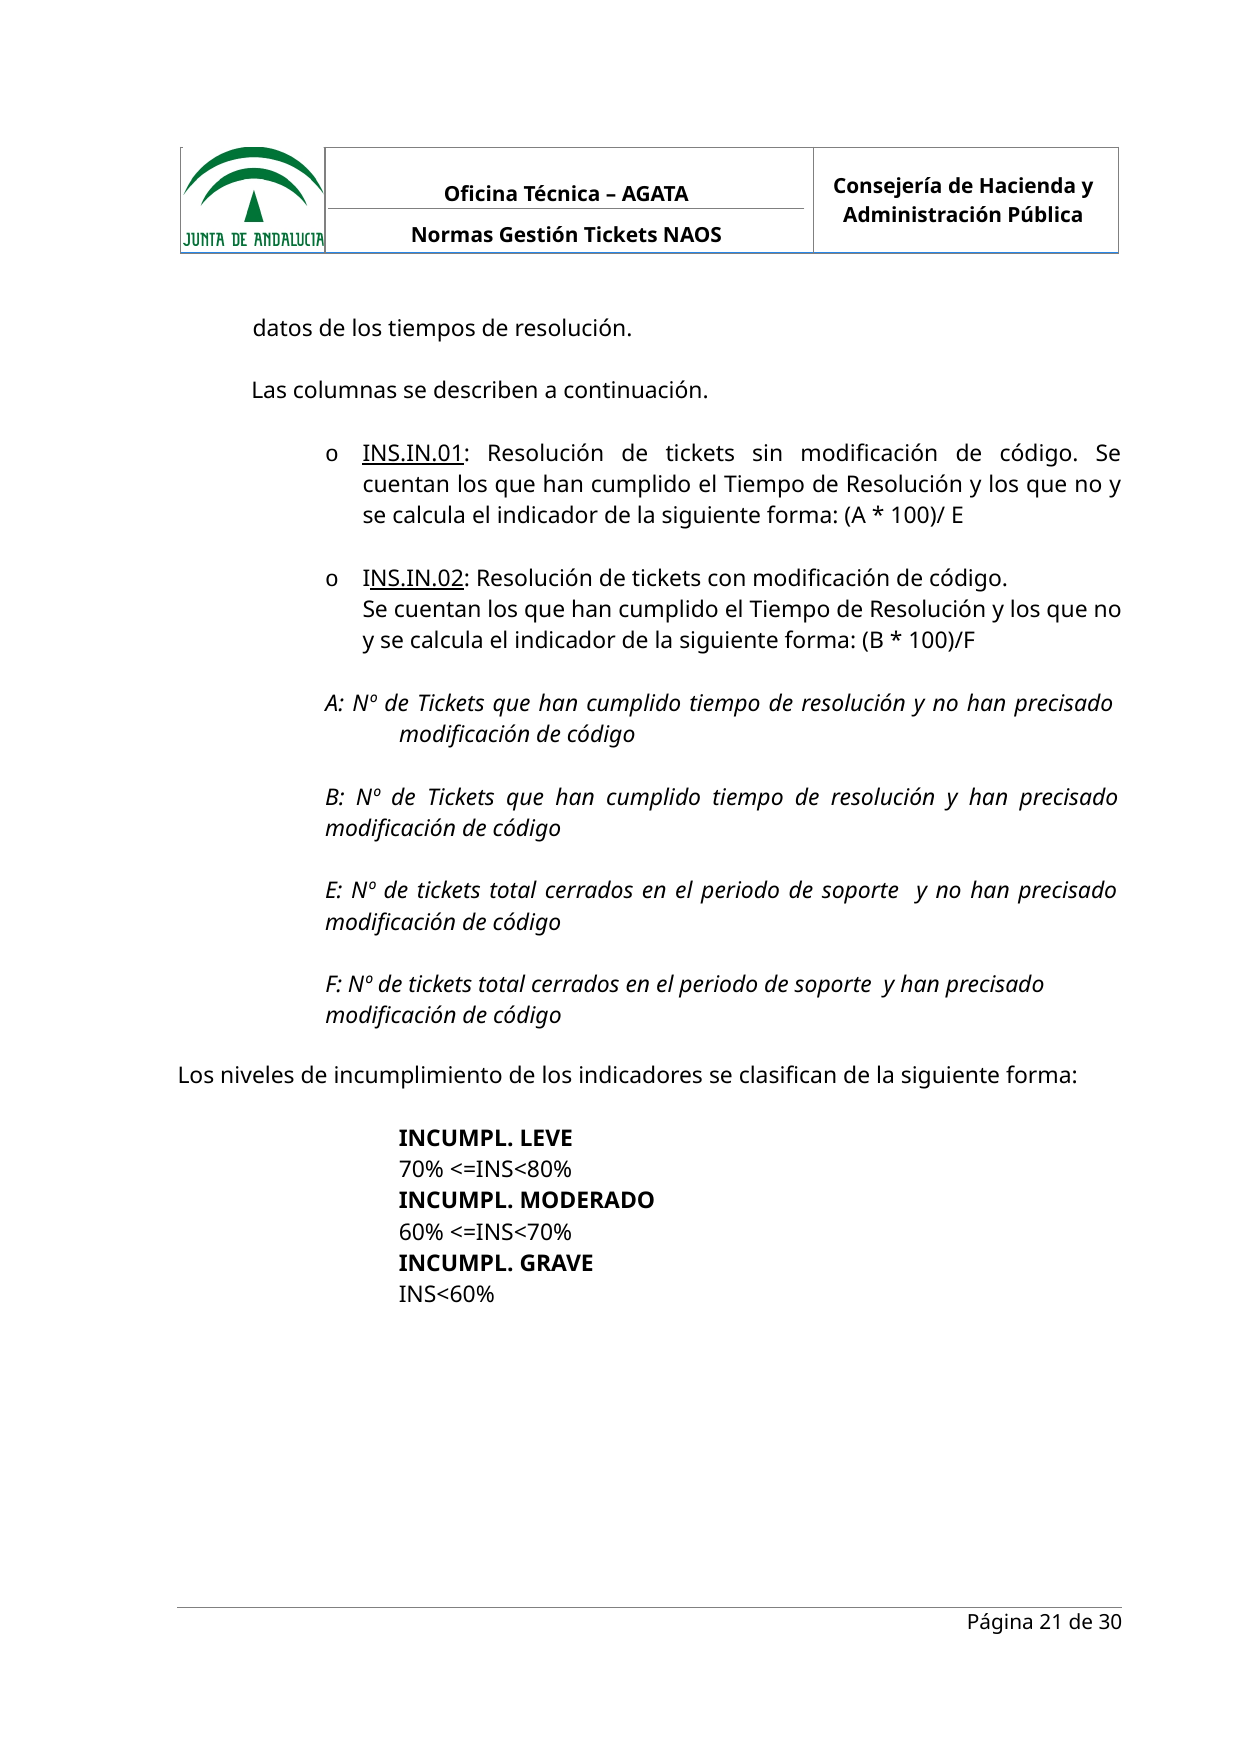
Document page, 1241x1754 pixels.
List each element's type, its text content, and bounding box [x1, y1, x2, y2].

list INS.IN.02: Resolución de tickets con modificación de código. [325, 562, 1122, 593]
text INCUMPL. MODERADO [398, 1184, 1122, 1215]
list INS.IN.01: Resolución de tickets sin modificación de código. Se cuentan los que han cumplido el Tiempo de Resolución y los que no y se calcula el indicador de la siguiente forma: (A * 100)/ E [325, 436, 1122, 530]
text INS<60% [398, 1278, 1122, 1309]
text Las columnas se describen a continuación. [251, 374, 1122, 405]
text B: Nº de Tickets que han cumplido tiempo de resolución y han precisado modificación de código [325, 780, 1122, 843]
text F: Nº de tickets total cerrados en el periodo de soporte y han precisado modificación de código [30, 968, 1122, 1030]
picture [183, 147, 324, 246]
text INCUMPL. GRAVE [398, 1247, 1122, 1278]
list datos de los tiempos de resolución. [215, 311, 1122, 343]
text 70% <=INS<80% [398, 1153, 1122, 1184]
text A: Nº de Tickets que han cumplido tiempo de resolución y no han precisado modificación de código [30, 687, 1122, 749]
list Se cuentan los que han cumplido el Tiempo de Resolución y los que no y se calcula el indicador de la siguiente forma: (B * 100)/F [325, 593, 1122, 655]
text 60% <=INS<70% [398, 1215, 1122, 1247]
text Los niveles de incumplimiento de los indicadores se clasifican de la siguiente forma: [177, 1059, 1122, 1090]
text INCUMPL. LEVE [398, 1122, 1122, 1153]
text E: Nº de tickets total cerrados en el periodo de soporte y no han precisado modificación de código [325, 874, 1122, 937]
